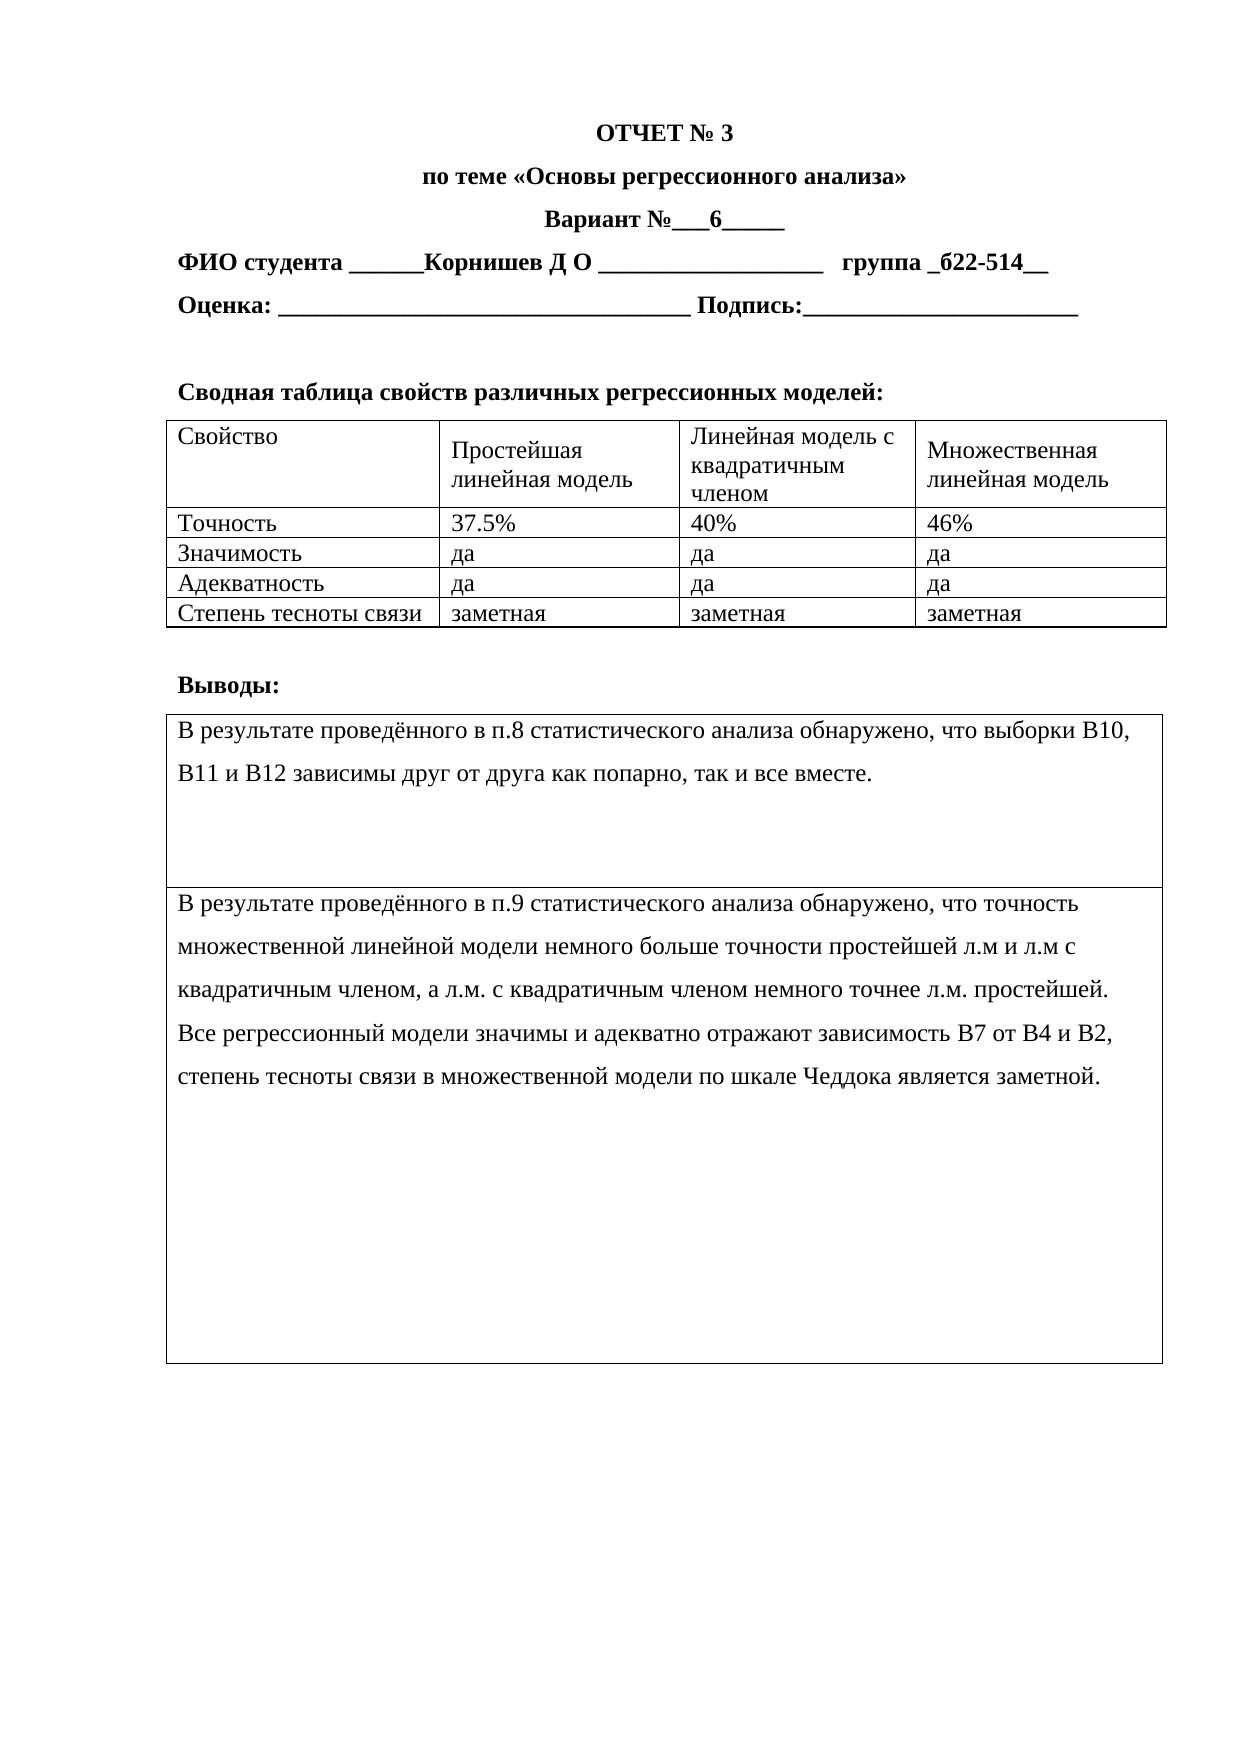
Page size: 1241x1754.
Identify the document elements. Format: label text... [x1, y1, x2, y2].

table_header Простейшая линейная модель [440, 421, 679, 507]
text по теме «Основы регрессионного анализа» [177, 161, 1152, 190]
table_header Линейная модель с квадратичным членом [680, 421, 915, 507]
table_cell да [440, 568, 679, 597]
text ОТЧЕТ № 3 [177, 118, 1152, 147]
table_cell 37.5% [440, 508, 679, 537]
table_cell Значимость [167, 538, 439, 567]
table_header Свойство [167, 421, 439, 507]
table_cell да [916, 568, 1166, 597]
table_cell да [916, 538, 1166, 567]
table_cell заметная [440, 598, 679, 626]
text Оценка: _________________________________ Подпись:______________________ [177, 291, 1152, 319]
table_cell 46% [916, 508, 1166, 537]
table_header В результате проведённого в п.8 статистического анализа обнаружено, что выборки B10, B11 и B12 зависимы друг от друга как попарно, так и все вместе. [167, 715, 1162, 887]
table_cell да [680, 538, 915, 567]
text ФИО студента ______Корнишев Д О __________________ группа _б22-514__ [177, 247, 1152, 276]
table_cell В результате проведённого в п.9 статистического анализа обнаружено, что точность множественной линейной модели немного больше точности простейшей л.м и л.м с квадратичным членом, а л.м. с квадратичным членом немного точнее л.м. простейшей. Все регрессионный модели значимы и адекватно отражают зависимость B7 от B4 и B2, степень тесноты связи в множественной модели по шкале Чеддока является заметной. [167, 888, 1162, 1362]
table_cell да [680, 568, 915, 597]
text Вариант №___6_____ [177, 204, 1152, 233]
table_cell да [440, 538, 679, 567]
table_cell заметная [916, 598, 1166, 626]
table_cell 40% [680, 508, 915, 537]
table_cell Адекватность [167, 568, 439, 597]
table_header Множественная линейная модель [916, 421, 1166, 507]
text Сводная таблица свойств различных регрессионных моделей: [177, 377, 1152, 406]
text Выводы: [177, 671, 1152, 699]
table_cell заметная [680, 598, 915, 626]
table_cell Точность [167, 508, 439, 537]
table_cell Степень тесноты связи [167, 598, 439, 626]
